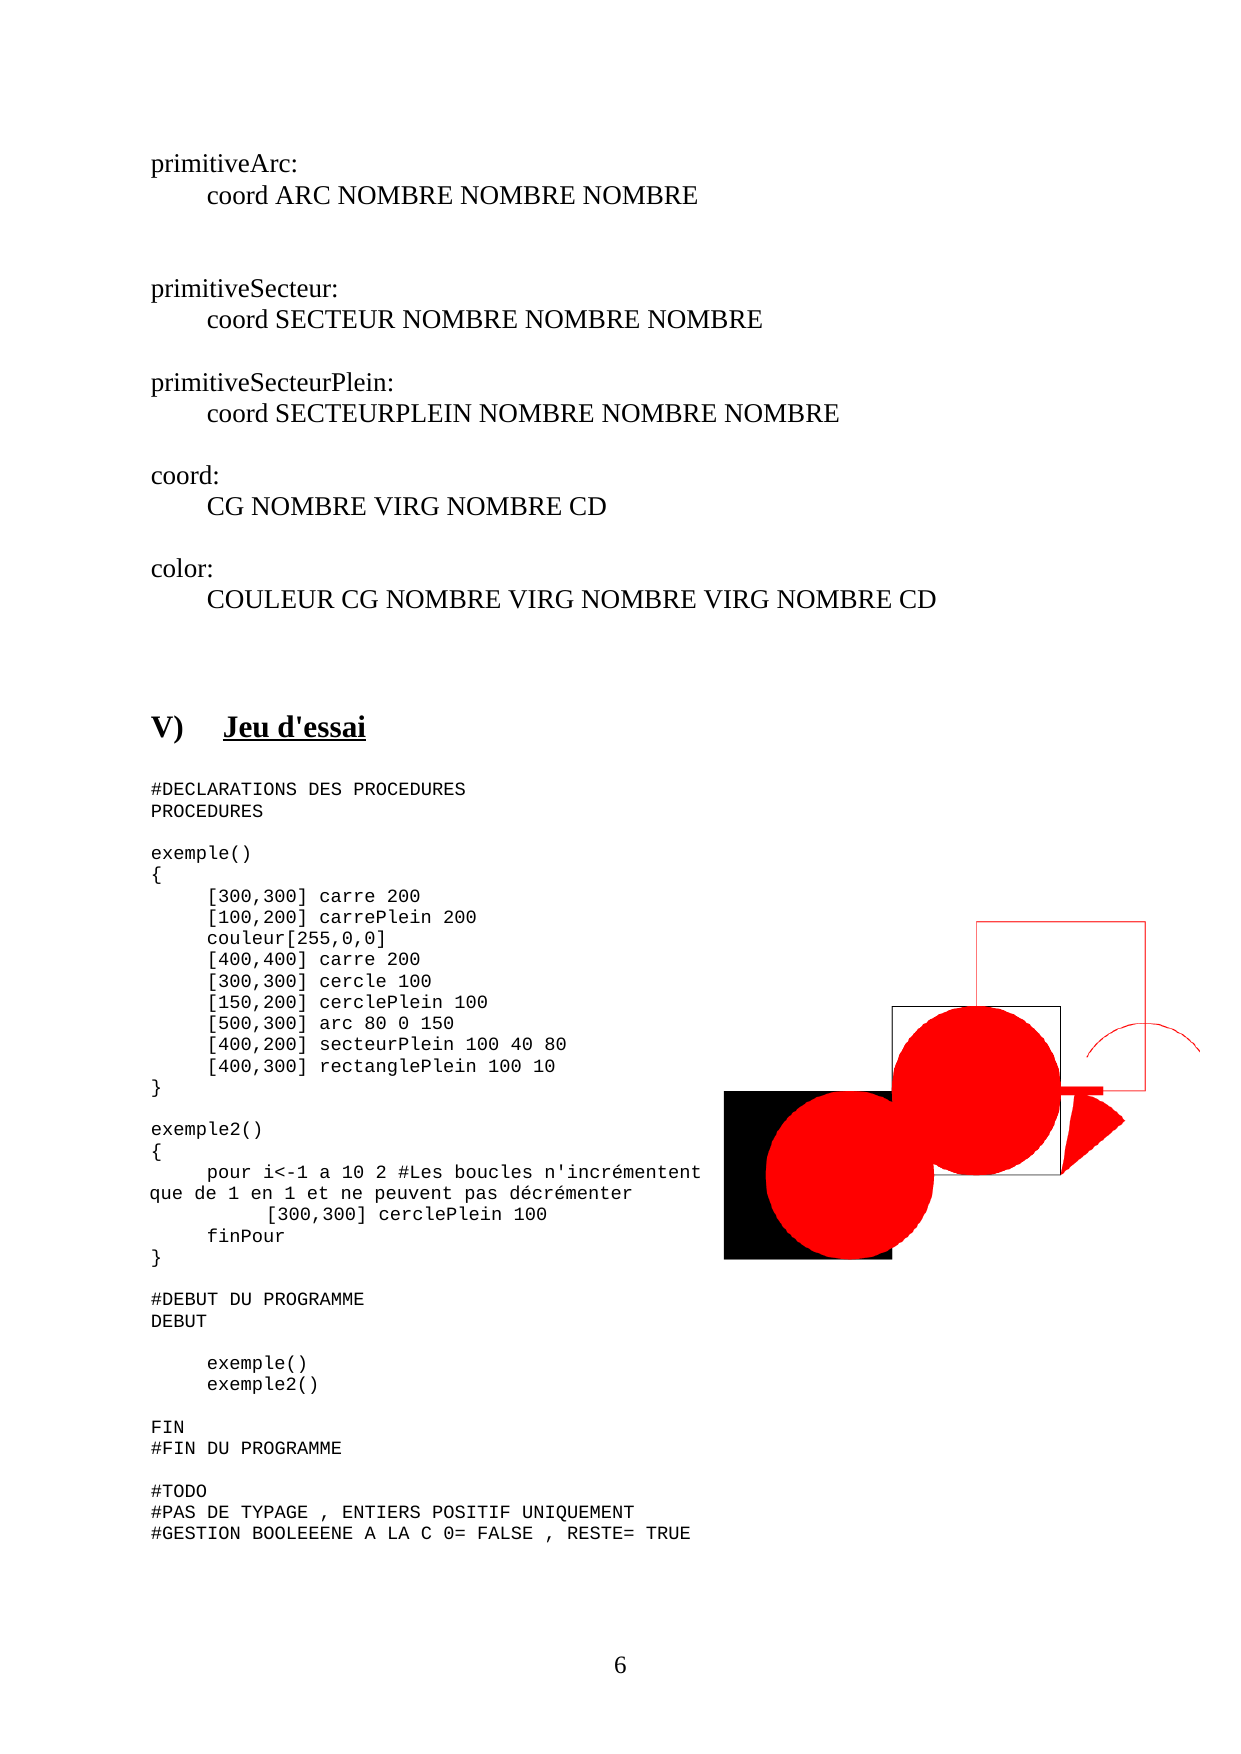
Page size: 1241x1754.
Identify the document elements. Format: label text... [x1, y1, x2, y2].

text finPour [149, 1226, 723, 1248]
text exemple2() [149, 1120, 723, 1141]
text primitiveArc: [149, 148, 1093, 179]
text CG NOMBRE VIRG NOMBRE CD [149, 490, 1093, 521]
text #FIN DU PROGRAMME [149, 1439, 1093, 1460]
text FIN [149, 1418, 1093, 1439]
text #GESTION BOOLEEENE A LA C 0= FALSE , RESTE= TRUE [149, 1524, 1093, 1545]
text primitiveSecteur: [149, 272, 1093, 303]
text COULEUR CG NOMBRE VIRG NOMBRE VIRG NOMBRE CD [149, 584, 1093, 615]
text } [149, 1248, 723, 1269]
text { [149, 1141, 723, 1163]
text color: [149, 552, 1093, 584]
text [150,200] cerclePlein 100 [149, 993, 723, 1014]
text coord ARC NOMBRE NOMBRE NOMBRE [149, 179, 1093, 210]
text [100,200] carrePlein 200 [149, 908, 723, 929]
picture [723, 736, 1200, 1282]
text [400,200] secteurPlein 100 40 80 [149, 1035, 723, 1056]
text exemple2() [149, 1375, 1093, 1396]
text } [149, 1078, 723, 1099]
text [400,300] rectanglePlein 100 10 [149, 1056, 723, 1078]
text PROCEDURES [149, 801, 723, 823]
text DEBUT [149, 1311, 1093, 1333]
text primitiveSecteurPlein: [149, 366, 1093, 397]
text [300,300] carre 200 [149, 886, 723, 908]
text pour i<-1 a 10 2 #Les boucles n'incrémentent que de 1 en 1 et ne peuvent pas décrémenter [149, 1163, 723, 1205]
text { [149, 865, 723, 886]
text #DECLARATIONS DES PROCEDURES [149, 780, 723, 801]
text couleur[255,0,0] [149, 929, 723, 950]
text [400,400] carre 200 [149, 950, 723, 971]
text exemple() [149, 844, 723, 865]
text [300,300] cercle 100 [149, 971, 723, 993]
text coord SECTEURPLEIN NOMBRE NOMBRE NOMBRE [149, 397, 1093, 428]
text coord SECTEUR NOMBRE NOMBRE NOMBRE [149, 303, 1093, 334]
text #TODO [149, 1481, 1093, 1503]
text #DEBUT DU PROGRAMME [149, 1290, 1093, 1311]
list Jeu d'essai [149, 708, 1093, 744]
text #PAS DE TYPAGE , ENTIERS POSITIF UNIQUEMENT [149, 1503, 1093, 1524]
text coord: [149, 459, 1093, 490]
text [500,300] arc 80 0 150 [149, 1014, 723, 1035]
text exemple() [149, 1354, 1093, 1375]
text [300,300] cerclePlein 100 [149, 1205, 723, 1226]
